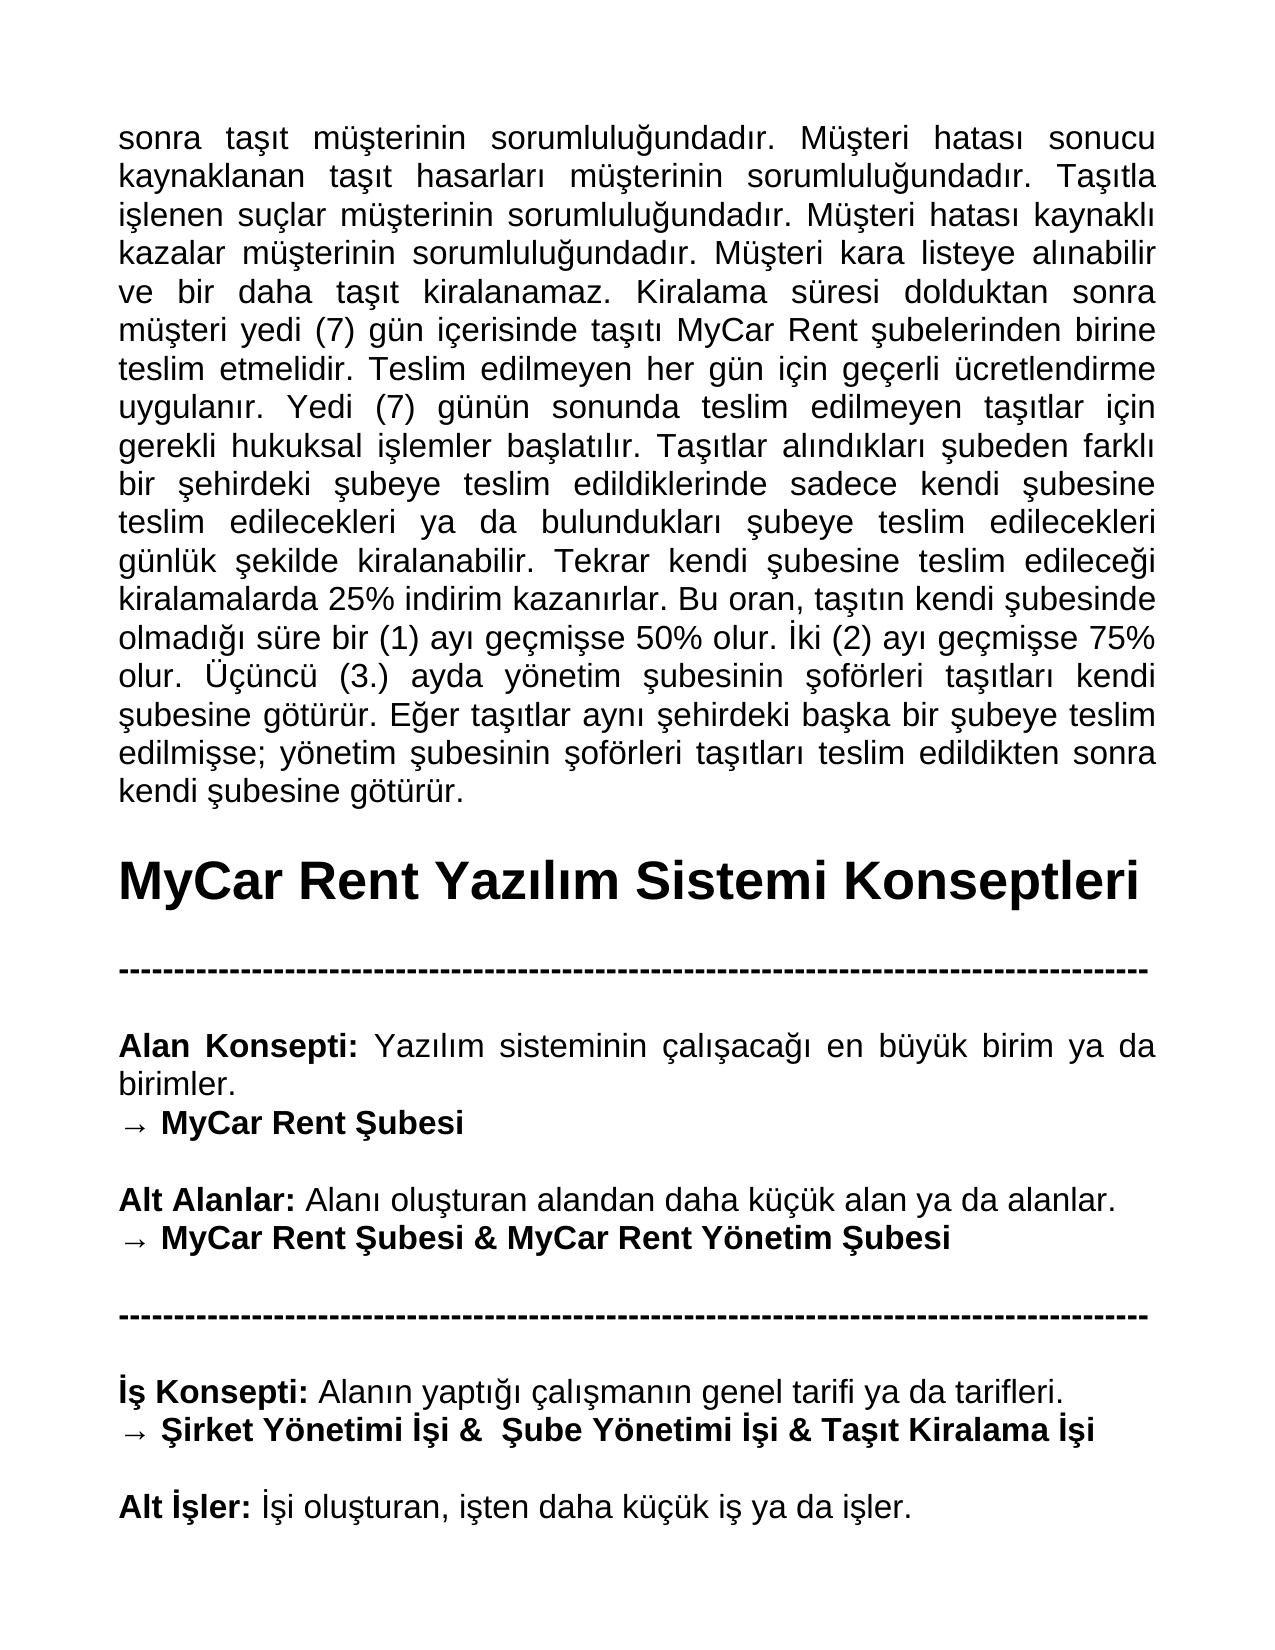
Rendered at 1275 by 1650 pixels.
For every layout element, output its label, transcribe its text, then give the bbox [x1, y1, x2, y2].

text MyCar Rent Yazılım Sistemi Konseptleri [118, 848, 1157, 911]
text --------------------------------------------------------------------------------------------- [118, 1295, 1157, 1333]
text → Şirket Yönetimi İşi & Şube Yönetimi İşi & Taşıt Kiralama İşi [118, 1410, 1157, 1449]
text sonra taşıt müşterinin sorumluluğundadır. Müşteri hatası sonucu kaynaklanan taşıt hasarları müşterinin sorumluluğundadır. Taşıtla işlenen suçlar müşterinin sorumluluğundadır. Müşteri hatası kaynaklı kazalar müşterinin sorumluluğundadır. Müşteri kara listeye alınabilir ve bir daha taşıt kiralanamaz. Kiralama süresi dolduktan sonra müşteri yedi (7) gün içerisinde taşıtı MyCar Rent şubelerinden birine teslim etmelidir. Teslim edilmeyen her gün için geçerli ücretlendirme uygulanır. Yedi (7) günün sonunda teslim edilmeyen taşıtlar için gerekli hukuksal işlemler başlatılır. Taşıtlar alındıkları şubeden farklı bir şehirdeki şubeye teslim edildiklerinde sadece kendi şubesine teslim edilecekleri ya da bulundukları şubeye teslim edilecekleri günlük şekilde kiralanabilir. Tekrar kendi şubesine teslim edileceği kiralamalarda 25% indirim kazanırlar. Bu oran, taşıtın kendi şubesinde olmadığı süre bir (1) ayı geçmişse 50% olur. İki (2) ayı geçmişse 75% olur. Üçüncü (3.) ayda yönetim şubesinin şoförleri taşıtları kendi şubesine götürür. Eğer taşıtlar aynı şehirdeki başka bir şubeye teslim edilmişse; yönetim şubesinin şoförleri taşıtları teslim edildikten sonra kendi şubesine götürür. [118, 118, 1157, 810]
text Alan Konsepti: Yazılım sisteminin çalışacağı en büyük birim ya da birimler. [118, 1026, 1157, 1103]
text → MyCar Rent Şubesi & MyCar Rent Yönetim Şubesi [118, 1218, 1157, 1257]
text Alt Alanlar: Alanı oluşturan alandan daha küçük alan ya da alanlar. [118, 1180, 1157, 1218]
text İş Konsepti: Alanın yaptığı çalışmanın genel tarifi ya da tarifleri. [118, 1372, 1157, 1410]
text Alt İşler: İşi oluşturan, işten daha küçük iş ya da işler. [118, 1487, 1157, 1526]
text → MyCar Rent Şubesi [118, 1103, 1157, 1141]
text --------------------------------------------------------------------------------------------- [118, 949, 1157, 988]
